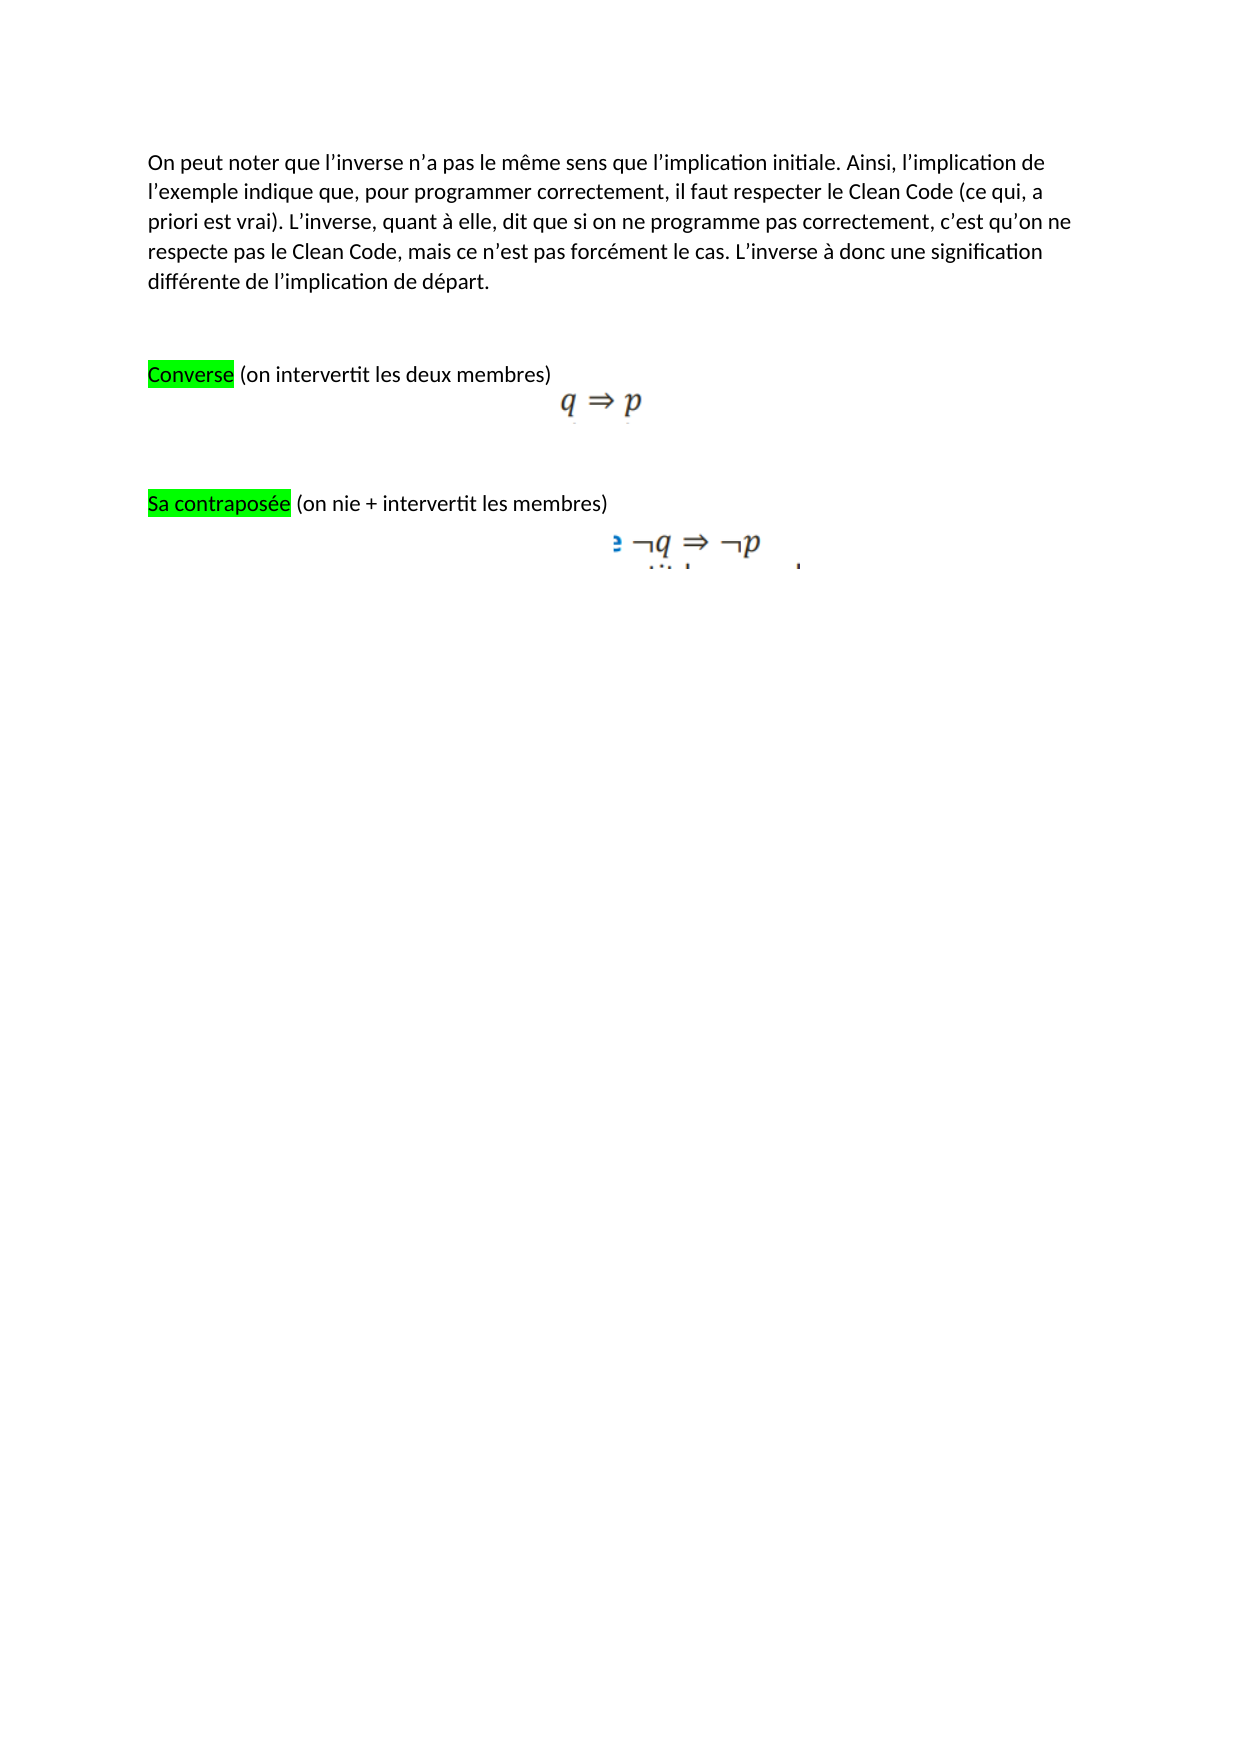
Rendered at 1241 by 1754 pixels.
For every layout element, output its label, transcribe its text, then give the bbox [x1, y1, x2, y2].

text On peut noter que l’inverse n’a pas le même sens que l’implication initiale. Ainsi, l’implication de l’exemple indique que, pour programmer correctement, il faut respecter le Clean Code (ce qui, a priori est vrai). L’inverse, quant à elle, dit que si on ne programme pas correctement, c’est qu’on ne respecte pas le Clean Code, mais ce n’est pas forcément le cas. L’inverse à donc une signification différente de l’implication de départ. [148, 148, 1093, 295]
text Converse (on intervertit les deux membres) [148, 360, 1093, 424]
text Sa contraposée (on nie + intervertit les membres) [148, 489, 1093, 569]
